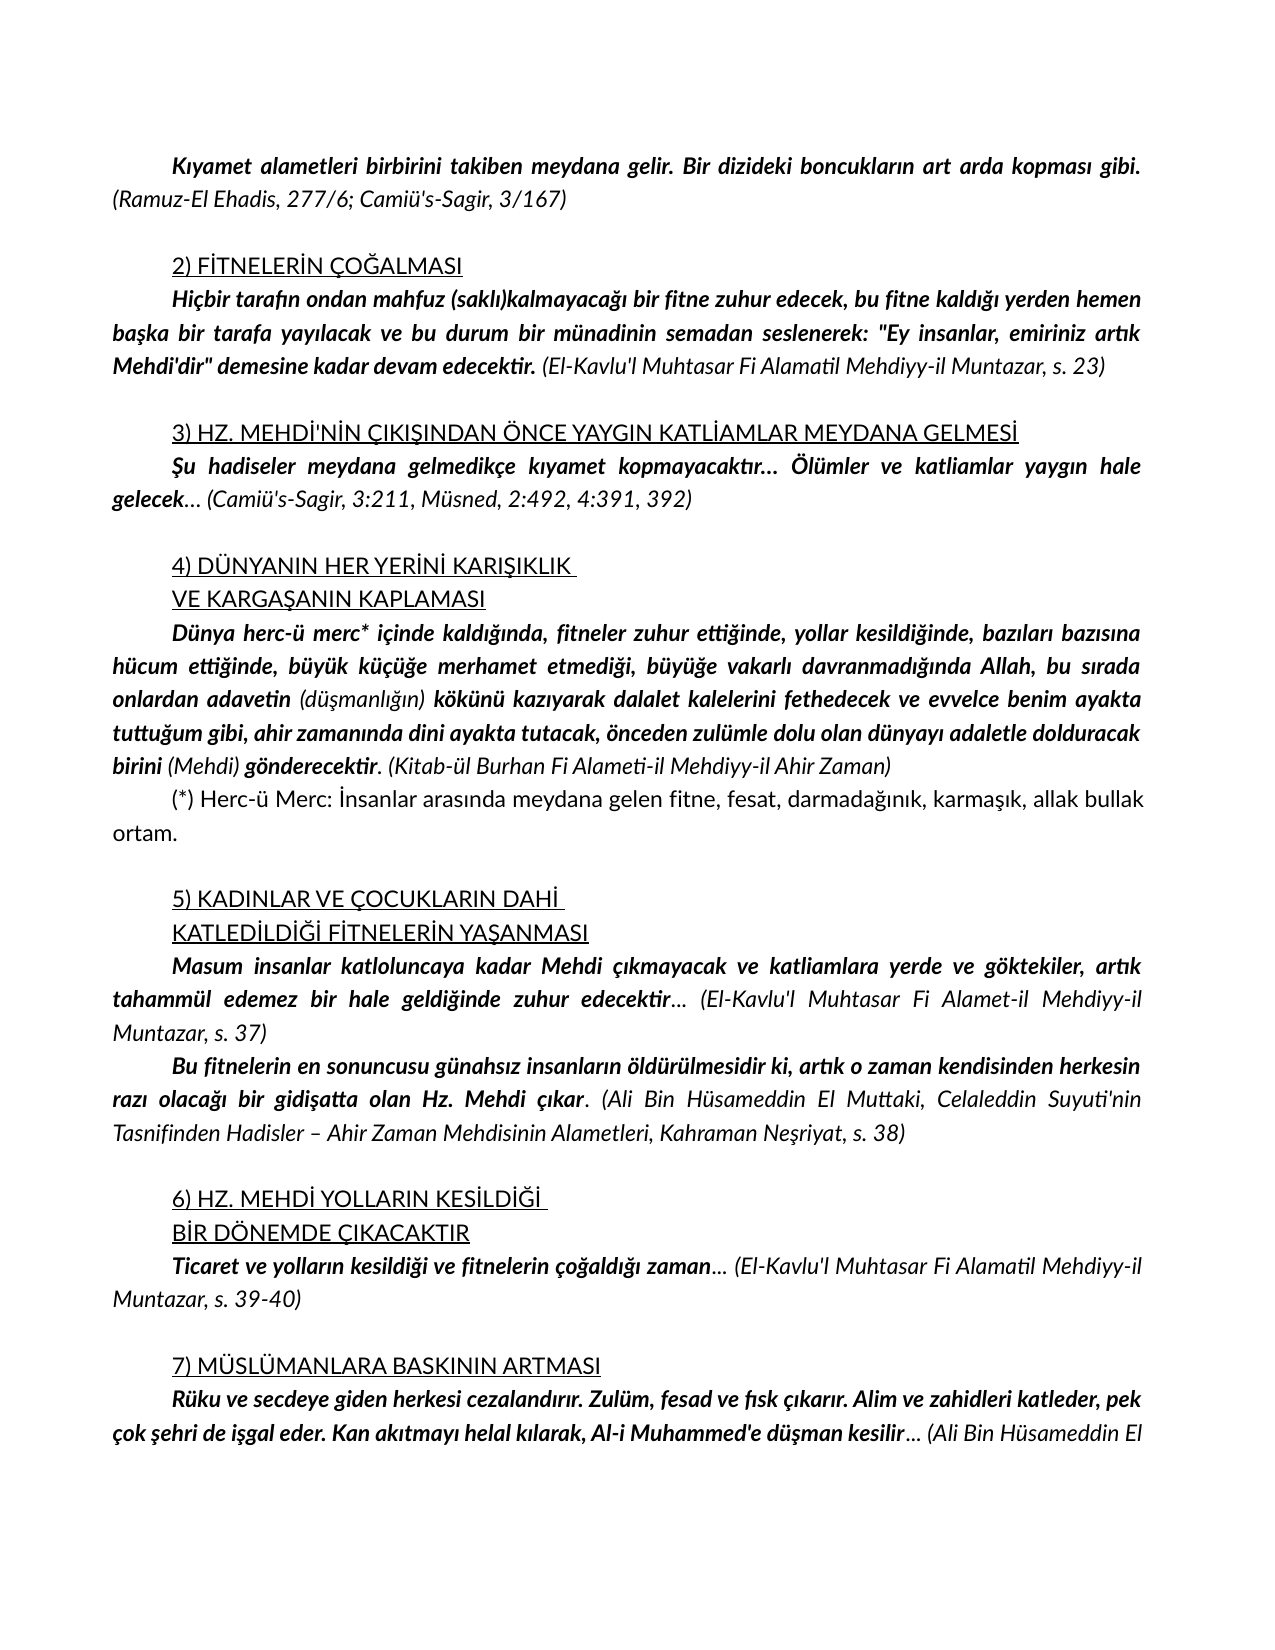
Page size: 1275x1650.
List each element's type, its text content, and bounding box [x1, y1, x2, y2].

text KATLEDİLDİĞİ FİTNELERİN YAŞANMASI [112, 914, 1145, 948]
text Hiçbir tarafın ondan mahfuz (saklı)kalmayacağı bir fitne zuhur edecek, bu fitne kaldığı yerden hemen başka bir tarafa yayılacak ve bu durum bir münadinin semadan seslenerek: "Ey insanlar, emiriniz artık Mehdi'dir" demesine kadar devam edecektir. (El-Kavlu'l Muhtasar Fi Alamatil Mehdiyy-il Muntazar, s. 23) [112, 281, 1145, 381]
text Bu fitnelerin en sonuncusu günahsız insanların öldürülmesidir ki, artık o zaman kendisinden herkesin razı olacağı bir gidişatta olan Hz. Mehdi çıkar. (Ali Bin Hüsameddin El Muttaki, Celaleddin Suyuti'nin Tasnifinden Hadisler – Ahir Zaman Mehdisinin Alametleri, Kahraman Neşriyat, s. 38) [112, 1048, 1145, 1148]
text Şu hadiseler meydana gelmedikçe kıyamet kopmayacaktır… Ölümler ve katliamlar yaygın hale gelecek… (Camiü's-Sagir, 3:211, Müsned, 2:492, 4:391, 392) [112, 448, 1145, 514]
text 4) DÜNYANIN HER YERİNİ KARIŞIKLIK [112, 548, 1145, 581]
text Dünya herc-ü merc* içinde kaldığında, fitneler zuhur ettiğinde, yollar kesildiğinde, bazıları bazısına hücum ettiğinde, büyük küçüğe merhamet etmediği, büyüğe vakarlı davranmadığında Allah, bu sırada onlardan adavetin (düşmanlığın) kökünü kazıyarak dalalet kalelerini fethedecek ve evvelce benim ayakta tuttuğum gibi, ahir zamanında dini ayakta tutacak, önceden zulümle dolu olan dünyayı adaletle dolduracak birini (Mehdi) gönderecektir. (Kitab-ül Burhan Fi Alameti-il Mehdiyy-il Ahir Zaman) [112, 614, 1145, 781]
text Masum insanlar katloluncaya kadar Mehdi çıkmayacak ve katliamlara yerde ve göktekiler, artık tahammül edemez bir hale geldiğinde zuhur edecektir... (El-Kavlu'l Muhtasar Fi Alamet-il Mehdiyy-il Muntazar, s. 37) [112, 948, 1145, 1048]
text VE KARGAŞANIN KAPLAMASI [112, 581, 1145, 614]
text 5) KADINLAR VE ÇOCUKLARIN DAHİ [112, 881, 1145, 914]
text 6) HZ. MEHDİ YOLLARIN KESİLDİĞİ [112, 1181, 1145, 1214]
text Kıyamet alametleri birbirini takiben meydana gelir. Bir dizideki boncukların art arda kopması gibi. (Ramuz-El Ehadis, 277/6; Camiü's-Sagir, 3/167) [112, 148, 1145, 214]
text (*) Herc-ü Merc: İnsanlar arasında meydana gelen fitne, fesat, darmadağınık, karmaşık, allak bullak ortam. [112, 781, 1145, 848]
text BİR DÖNEMDE ÇIKACAKTIR [112, 1214, 1145, 1248]
text Ticaret ve yolların kesildiği ve fitnelerin çoğaldığı zaman... (El-Kavlu'l Muhtasar Fi Alamatil Mehdiyy-il Muntazar, s. 39-40) [112, 1248, 1145, 1314]
text 3) HZ. MEHDİ'NİN ÇIKIŞINDAN ÖNCE YAYGIN KATLİAMLAR MEYDANA GELMESİ [112, 414, 1145, 448]
text Rüku ve secdeye giden herkesi cezalandırır. Zulüm, fesad ve fısk çıkarır. Alim ve zahidleri katleder, pek çok şehri de işgal eder. Kan akıtmayı helal kılarak, Al-i Muhammed'e düşman kesilir... (Ali Bin Hüsameddin El [112, 1381, 1145, 1448]
text 7) MÜSLÜMANLARA BASKININ ARTMASI [112, 1348, 1145, 1381]
text 2) FİTNELERİN ÇOĞALMASI [112, 248, 1145, 281]
